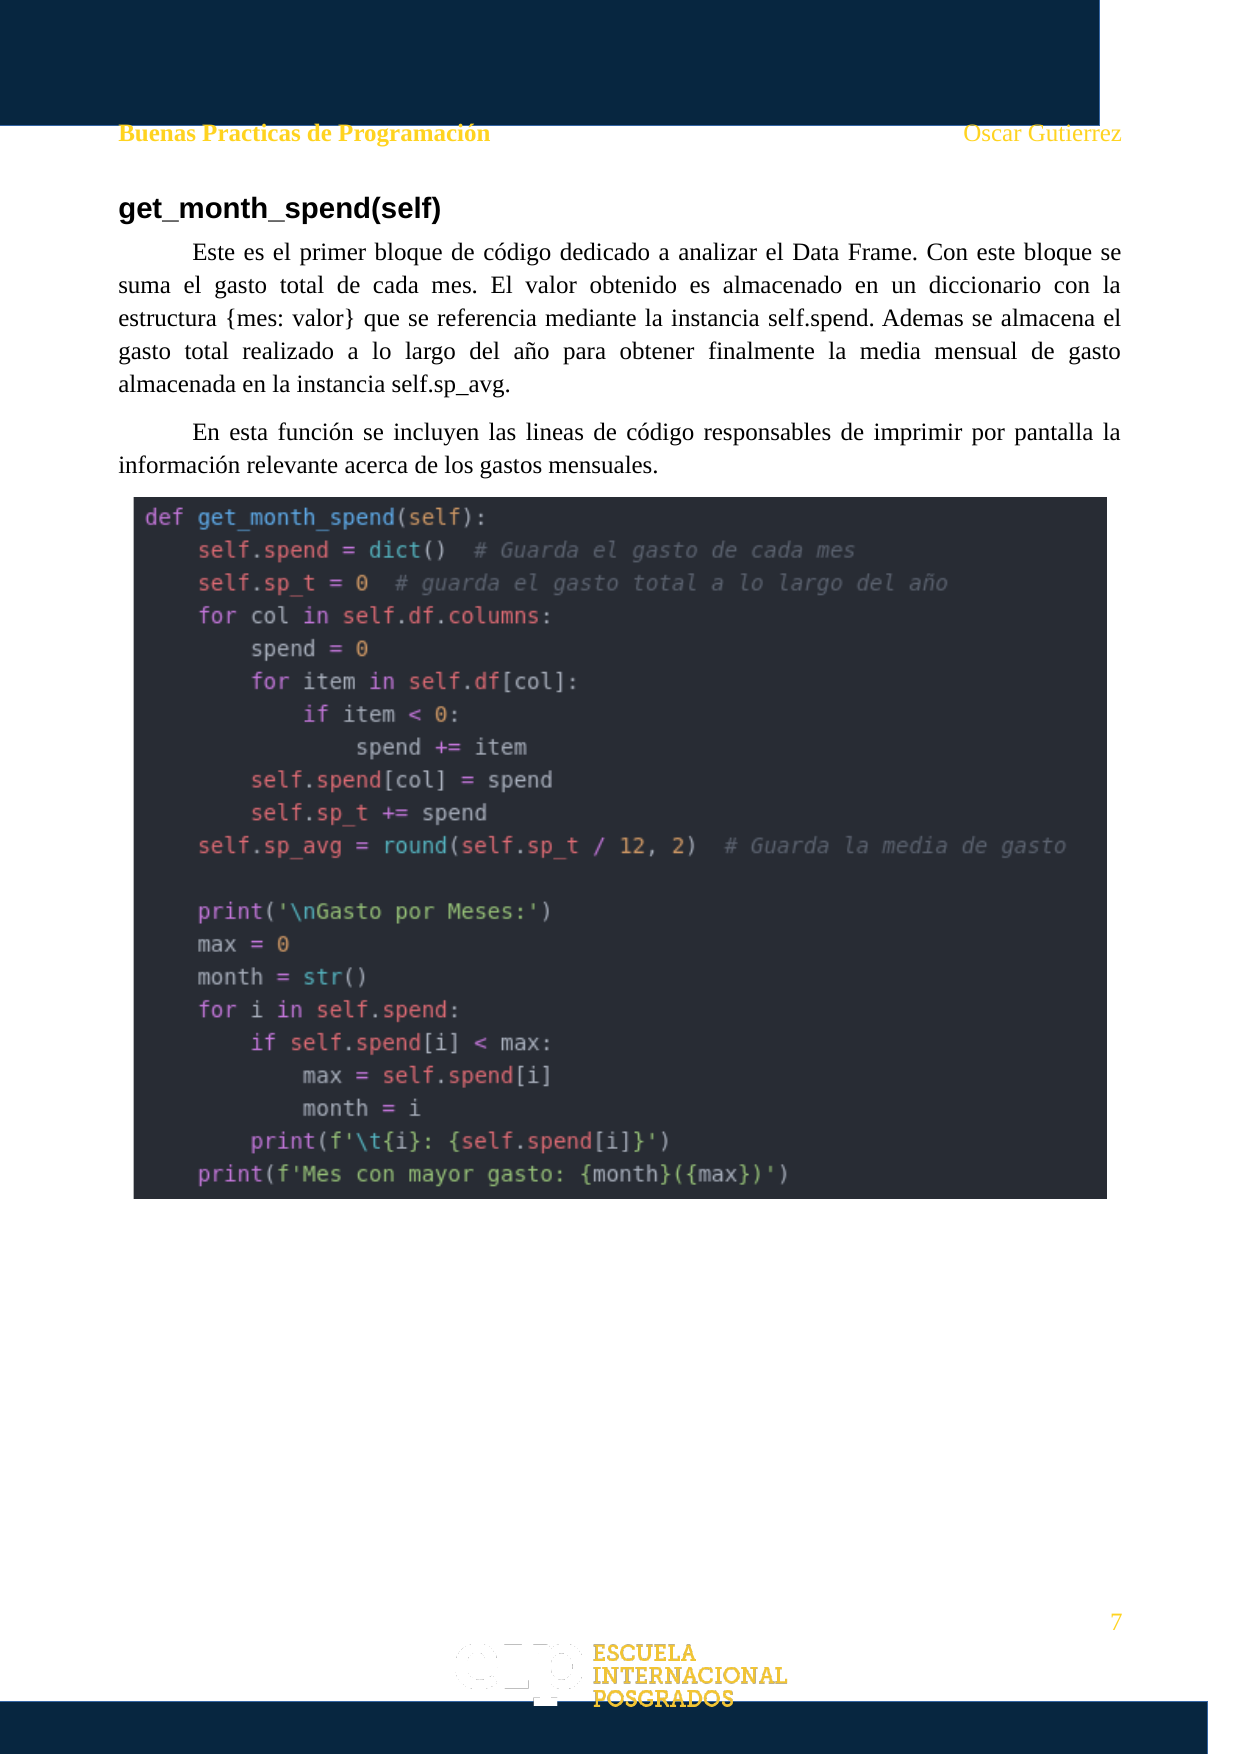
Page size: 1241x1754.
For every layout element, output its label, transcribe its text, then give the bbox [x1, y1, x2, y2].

text En esta función se incluyen las lineas de código responsables de imprimir por pantalla la información relevante acerca de los gastos mensuales. [118, 417, 1122, 479]
picture [133, 497, 1107, 1199]
picture [452, 1614, 788, 1712]
text Este es el primer bloque de código dedicado a analizar el Data Frame. Con este bloque se suma el gasto total de cada mes. El valor obtenido es almacenado en un diccionario con la estructura {mes: valor} que se referencia mediante la instancia self.spend. Ademas se almacena el gasto total realizado a lo largo del año para obtener finalmente la media mensual de gasto almacenada en la instancia self.sp_avg. [118, 237, 1122, 398]
subtitle get_month_spend(self) [118, 191, 1122, 225]
